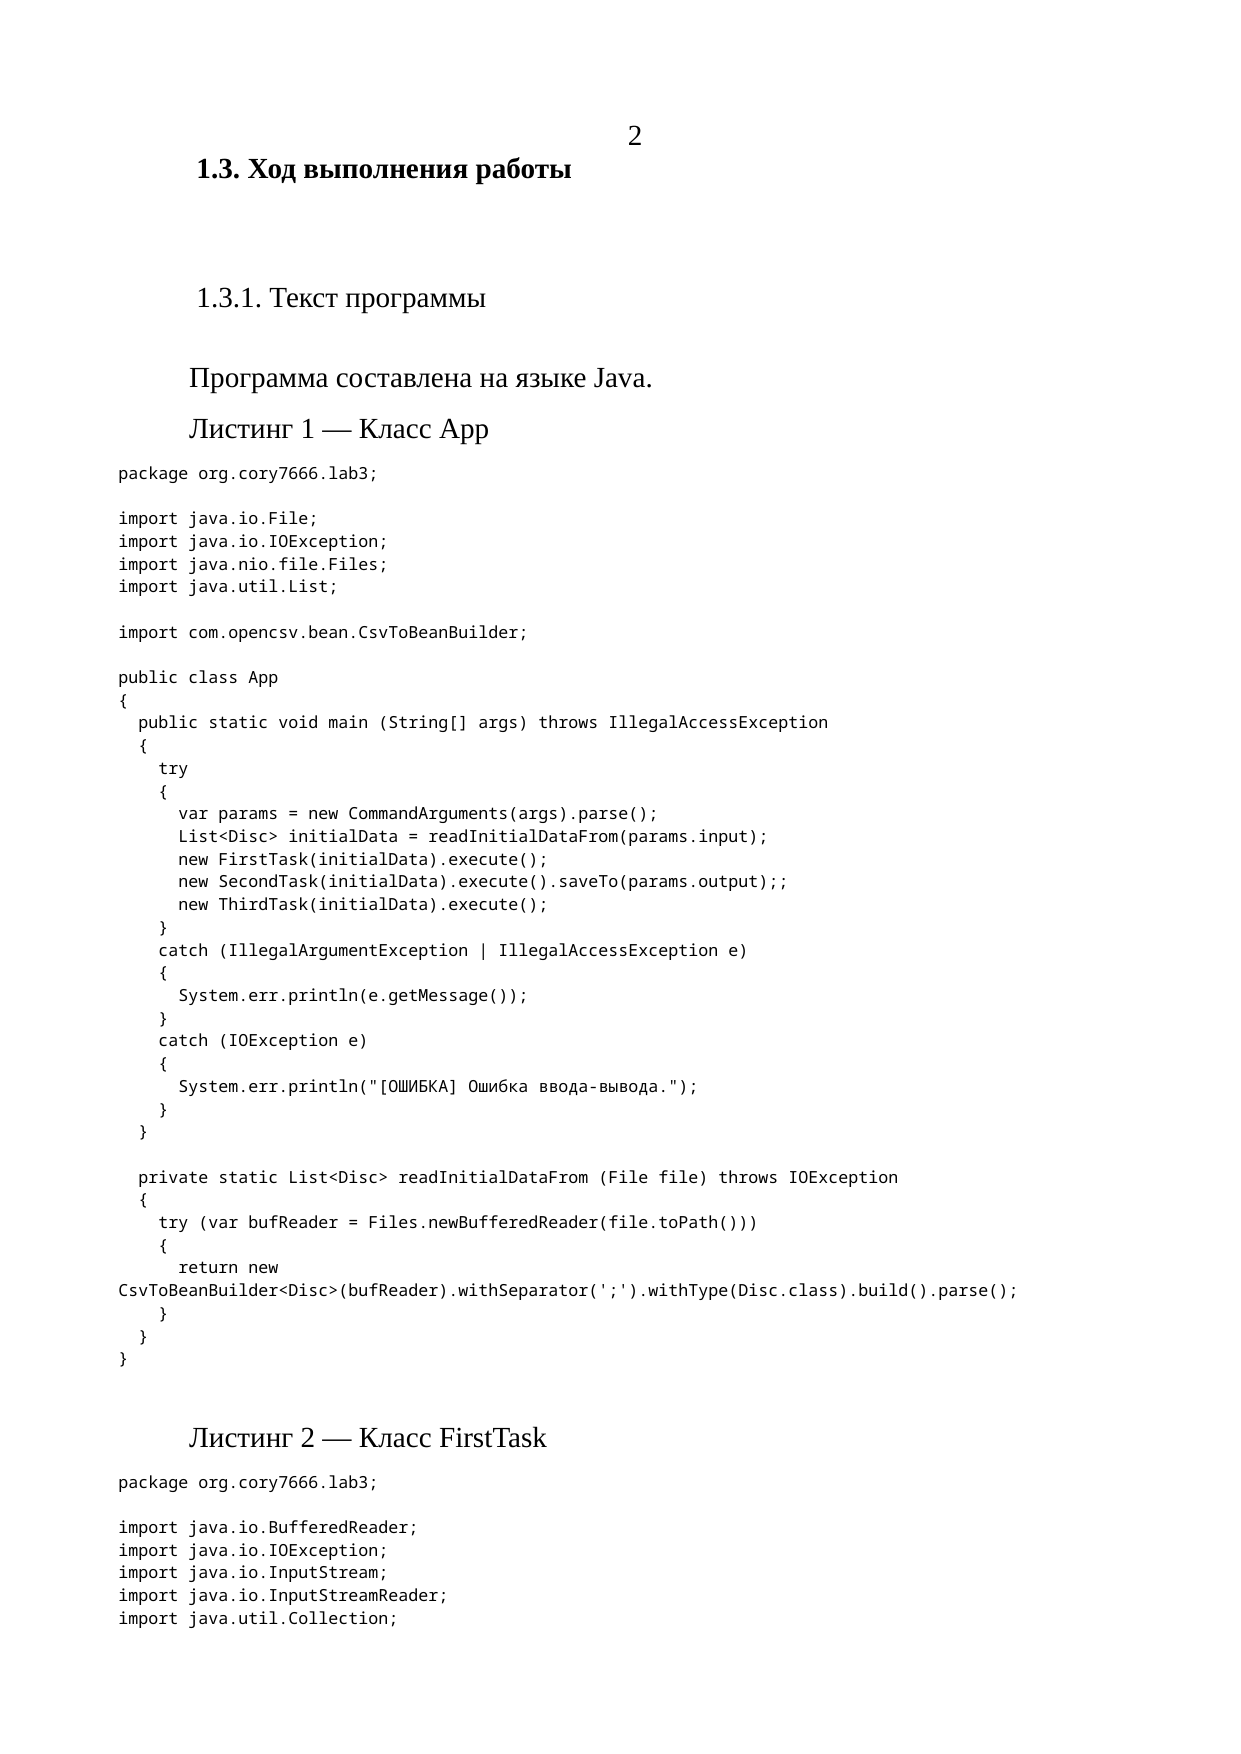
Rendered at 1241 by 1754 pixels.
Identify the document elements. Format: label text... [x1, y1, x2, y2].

text Листинг 1 — Класс App [118, 411, 1152, 444]
text var params = new CommandArguments(args).parse(); [118, 802, 1152, 824]
text Листинг 2 — Класс FirstTask [118, 1420, 1152, 1453]
text List<Disc> initialData = readInitialDataFrom(params.input); [118, 824, 1152, 847]
text catch (IOException e) [118, 1029, 1152, 1052]
text import java.io.InputStream; [118, 1561, 1152, 1584]
text Программа составлена на языке Java. [118, 361, 1152, 394]
text import java.io.IOException; [118, 529, 1152, 552]
text System.err.println(e.getMessage()); [118, 983, 1152, 1006]
text catch (IllegalArgumentException | IllegalAccessException e) [118, 938, 1152, 961]
text package org.cory7666.lab3; [118, 461, 1152, 484]
text public class App [118, 666, 1152, 688]
subtitle Ход выполнения работы [118, 152, 1152, 185]
text import java.io.IOException; [118, 1538, 1152, 1561]
text System.err.println("[ОШИБКА] Ошибка ввода-вывода."); [118, 1074, 1152, 1097]
text import java.io.BufferedReader; [118, 1516, 1152, 1538]
text } [118, 1006, 1152, 1029]
text } [118, 1120, 1152, 1142]
text private static List<Disc> readInitialDataFrom (File file) throws IOException [118, 1165, 1152, 1188]
text import java.nio.file.Files; [118, 552, 1152, 575]
text return new CsvToBeanBuilder<Disc>(bufReader).withSeparator(';').withType(Disc.class).build().parse(); [118, 1256, 1152, 1301]
text { [118, 961, 1152, 983]
text import java.util.List; [118, 575, 1152, 597]
text { [118, 734, 1152, 756]
text public static void main (String[] args) throws IllegalAccessException [118, 711, 1152, 734]
text new ThirdTask(initialData).execute(); [118, 893, 1152, 915]
text new FirstTask(initialData).execute(); [118, 847, 1152, 870]
text { [118, 1052, 1152, 1074]
text } [118, 1347, 1152, 1369]
text { [118, 1233, 1152, 1256]
subtitle Текст программы [118, 280, 1152, 313]
text import com.opencsv.bean.CsvToBeanBuilder; [118, 620, 1152, 643]
text import java.io.InputStreamReader; [118, 1584, 1152, 1606]
text } [118, 915, 1152, 938]
text { [118, 688, 1152, 711]
text { [118, 1188, 1152, 1211]
text } [118, 1097, 1152, 1120]
text { [118, 779, 1152, 802]
text new SecondTask(initialData).execute().saveTo(params.output);; [118, 870, 1152, 893]
text } [118, 1301, 1152, 1324]
text try [118, 756, 1152, 779]
text package org.cory7666.lab3; [118, 1470, 1152, 1493]
text try (var bufReader = Files.newBufferedReader(file.toPath())) [118, 1211, 1152, 1233]
text } [118, 1324, 1152, 1347]
text import java.io.File; [118, 507, 1152, 529]
text import java.util.Collection; [118, 1606, 1152, 1629]
